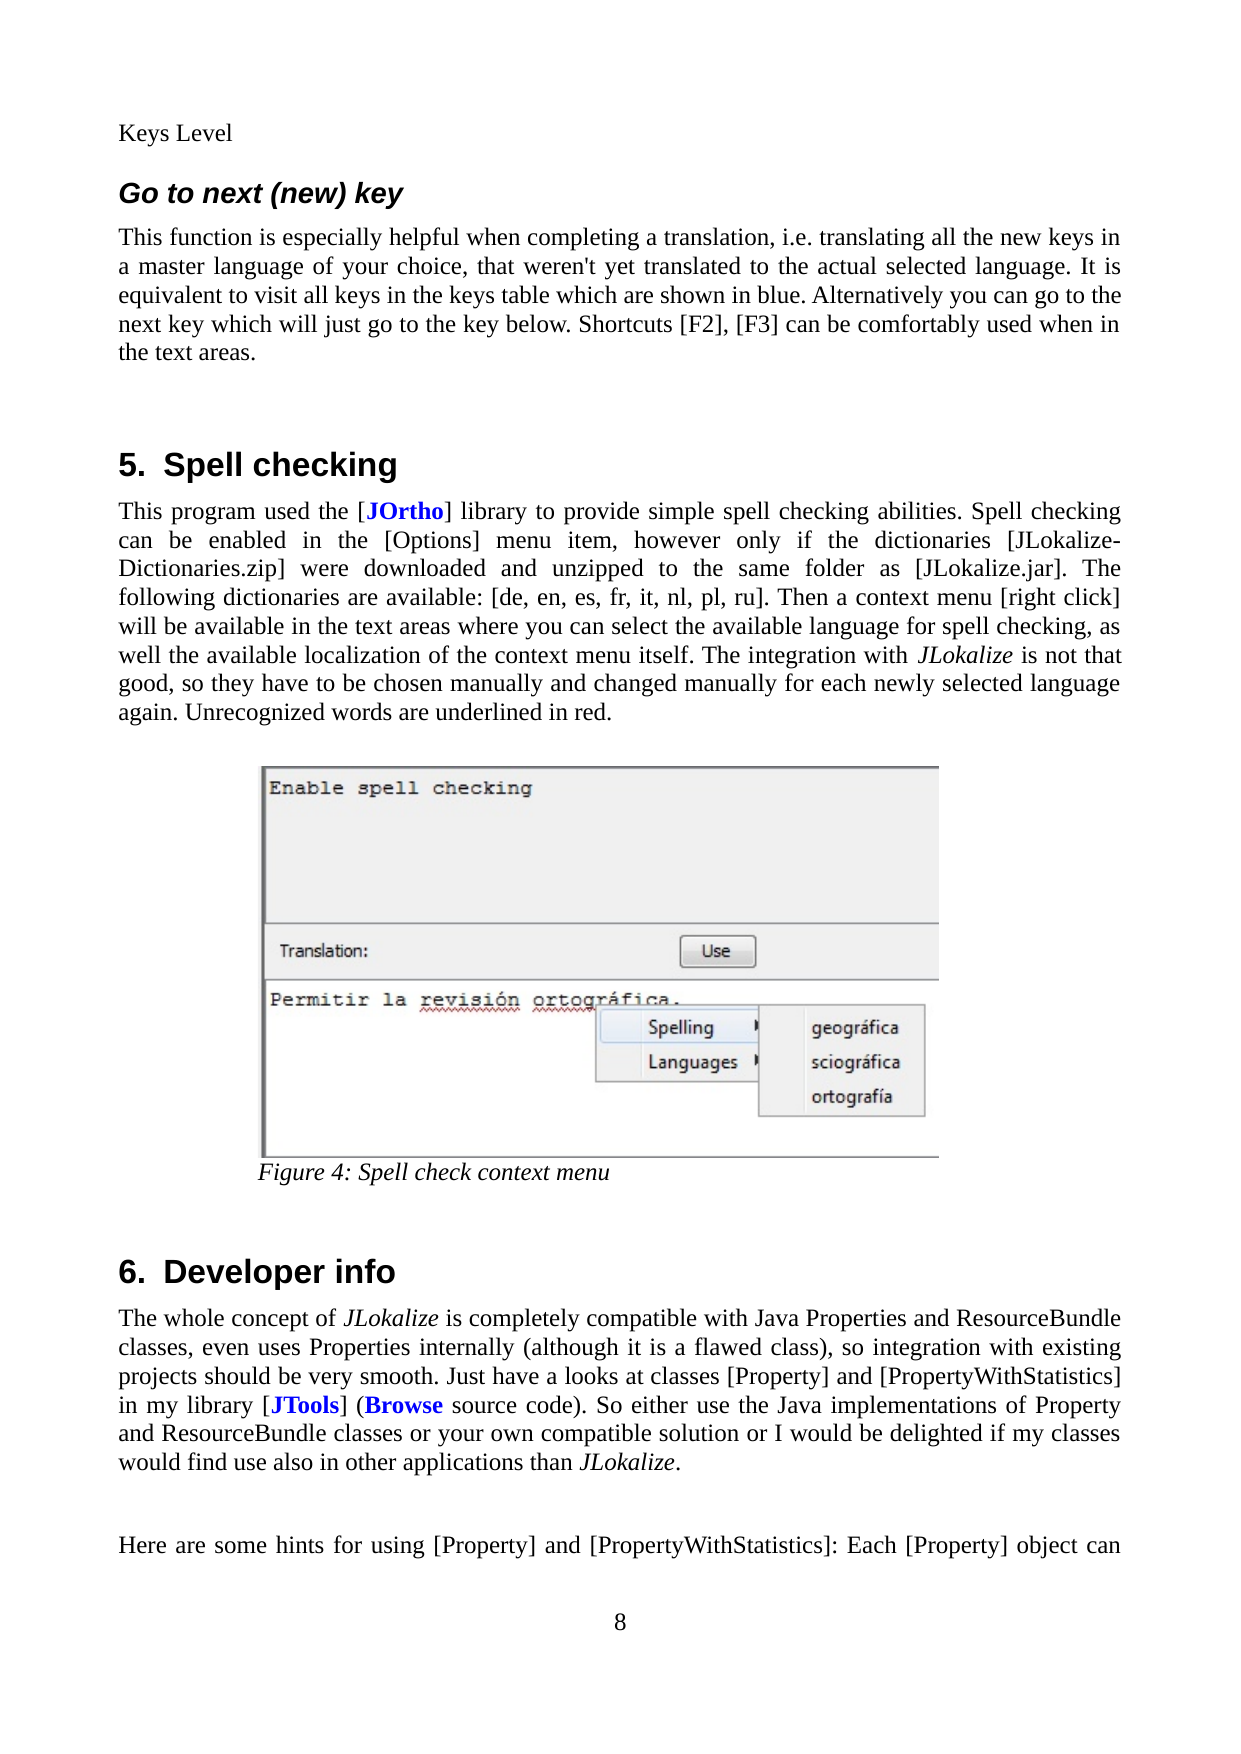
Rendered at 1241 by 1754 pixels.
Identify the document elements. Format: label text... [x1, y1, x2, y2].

text This function is especially helpful when completing a translation, i.e. translating all the new keys in a master language of your choice, that weren't yet translated to the actual selected language. It is equivalent to visit all keys in the keys table which are shown in blue. Alternatively you can go to the next key which will just go to the key below. Shortcuts [F2], [F3] can be comfortably used when in the text areas. [118, 222, 1122, 366]
text Here are some hints for using [Property] and [PropertyWithStatistics]: Each [Property] object can [118, 1530, 1122, 1558]
text The whole concept of JLokalize is completely compatible with Java Properties and ResourceBundle classes, even uses Properties internally (although it is a flawed class), so integration with existing projects should be very smooth. Just have a looks at classes [Property] and [PropertyWithStatistics] in my library [JTools] (Browse source code). So either use the Java implementations of Property and ResourceBundle classes or your own compatible solution or I would be delighted if my classes would find use also in other applications than JLokalize. [118, 1303, 1122, 1476]
subtitle Spell checking [118, 445, 1122, 483]
subtitle Go to next (new) key [118, 176, 1122, 210]
text Figure 4: Spell check context menu [258, 1158, 939, 1186]
subtitle Developer info [118, 1252, 1122, 1291]
text This program used the [JOrtho] library to provide simple spell checking abilities. Spell checking can be enabled in the [Options] menu item, however only if the dictionaries [JLokalize-Dictionaries.zip] were downloaded and unzipped to the same folder as [JLokalize.jar]. The following dictionaries are available: [de, en, es, fr, it, nl, pl, ru]. Then a context menu [right click] will be available in the text areas where you can select the available language for spell checking, as well the available localization of the context menu itself. The integration with JLokalize is not that good, so they have to be chosen manually and changed manually for each newly selected language again. Unrecognized words are underlined in red. [118, 496, 1122, 726]
picture [257, 766, 939, 1158]
